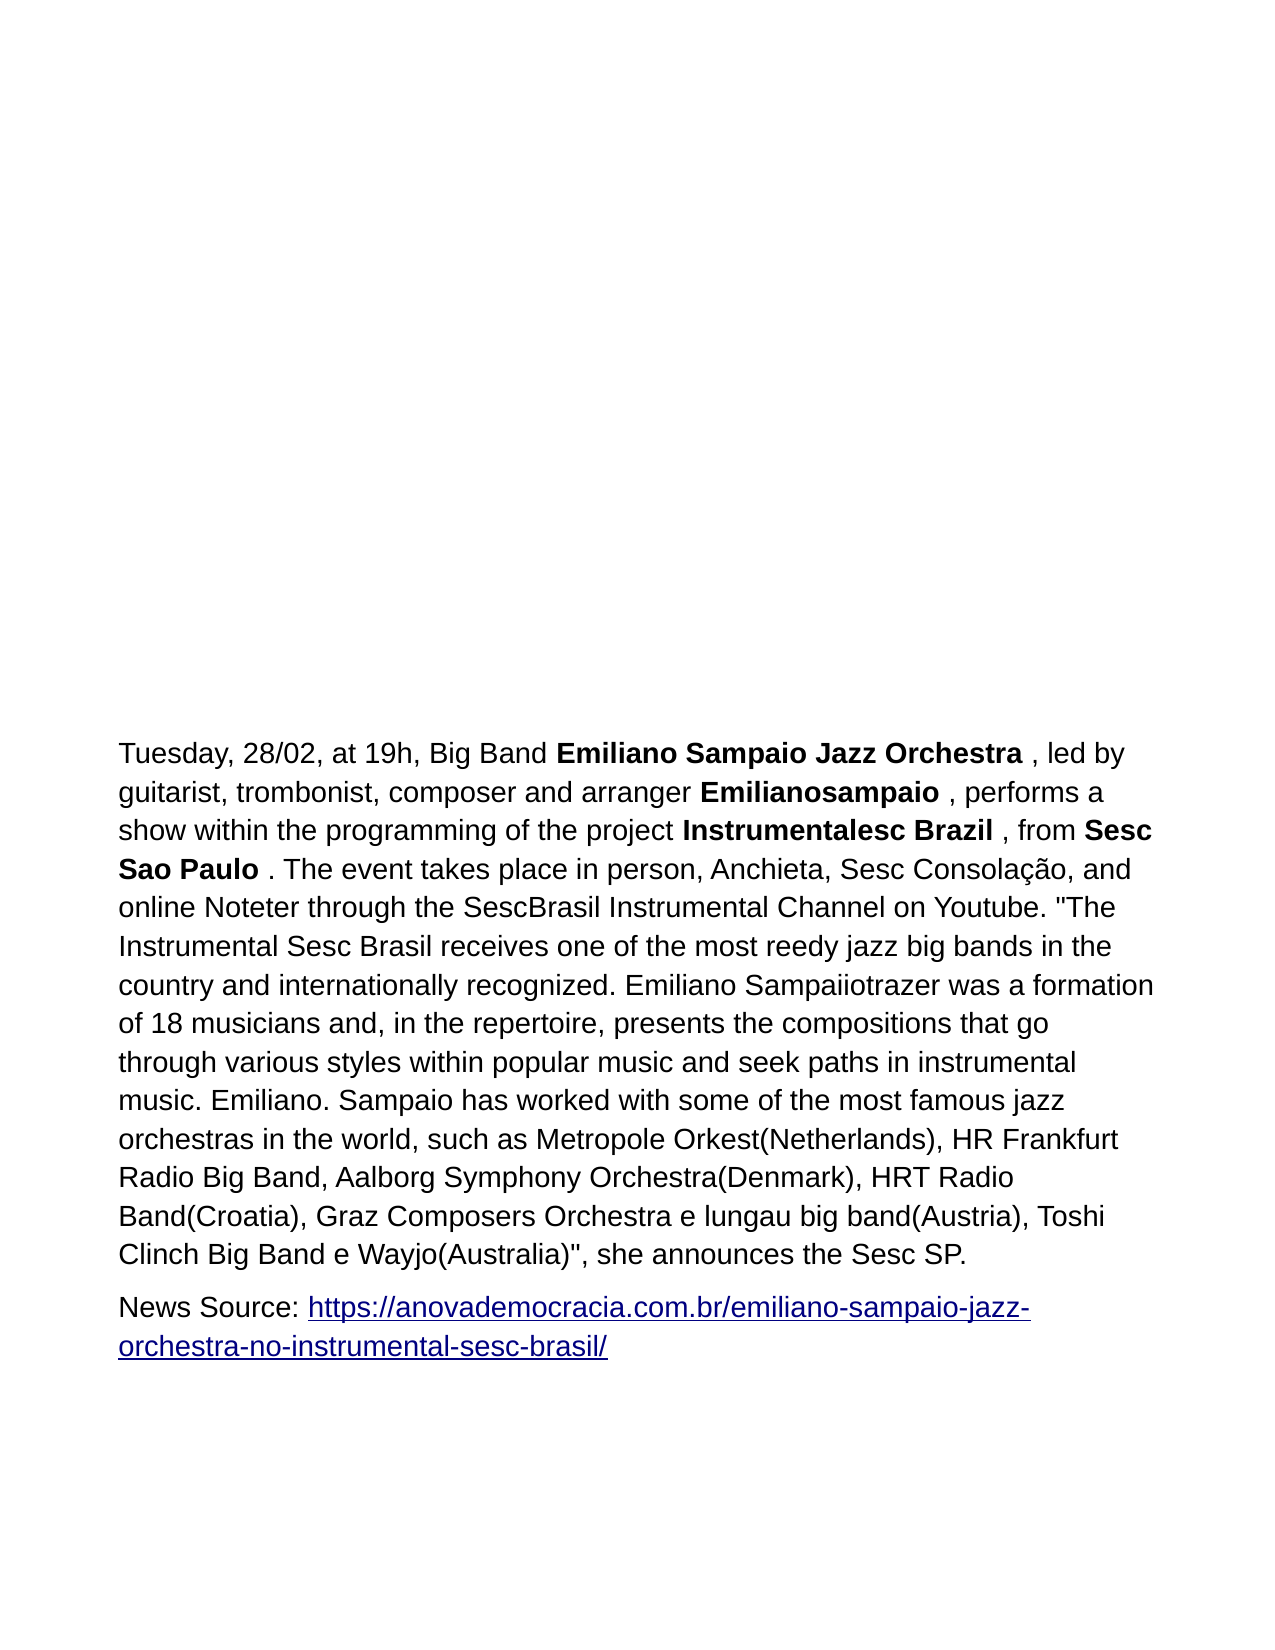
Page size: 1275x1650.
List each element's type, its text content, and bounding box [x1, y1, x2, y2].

text Tuesday, 28/02, at 19h, Big Band Emiliano Sampaio Jazz Orchestra , led by guitarist, trombonist, composer and arranger Emilianosampaio , performs a show within the programming of the project Instrumentalesc Brazil , from Sesc Sao Paulo . The event takes place in person, Anchieta, Sesc Consolação, and online Noteter through the SescBrasil Instrumental Channel on Youtube. "The Instrumental Sesc Brasil receives one of the most reedy jazz big bands in the country and internationally recognized. Emiliano Sampaiiotrazer was a formation of 18 musicians and, in the repertoire, presents the compositions that go through various styles within popular music and seek paths in instrumental music. Emiliano. Sampaio has worked with some of the most famous jazz orchestras in the world, such as Metropole Orkest(Netherlands), HR Frankfurt Radio Big Band, Aalborg Symphony Orchestra(Denmark), HRT Radio Band(Croatia), Graz Composers Orchestra e lungau big band(Austria), Toshi Clinch Big Band e Wayjo(Australia)", she announces the Sesc SP. [118, 118, 1157, 1271]
text News Source: https://anovademocracia.com.br/emiliano-sampaio-jazz-orchestra-no-instrumental-sesc-brasil/ [118, 1290, 1157, 1362]
